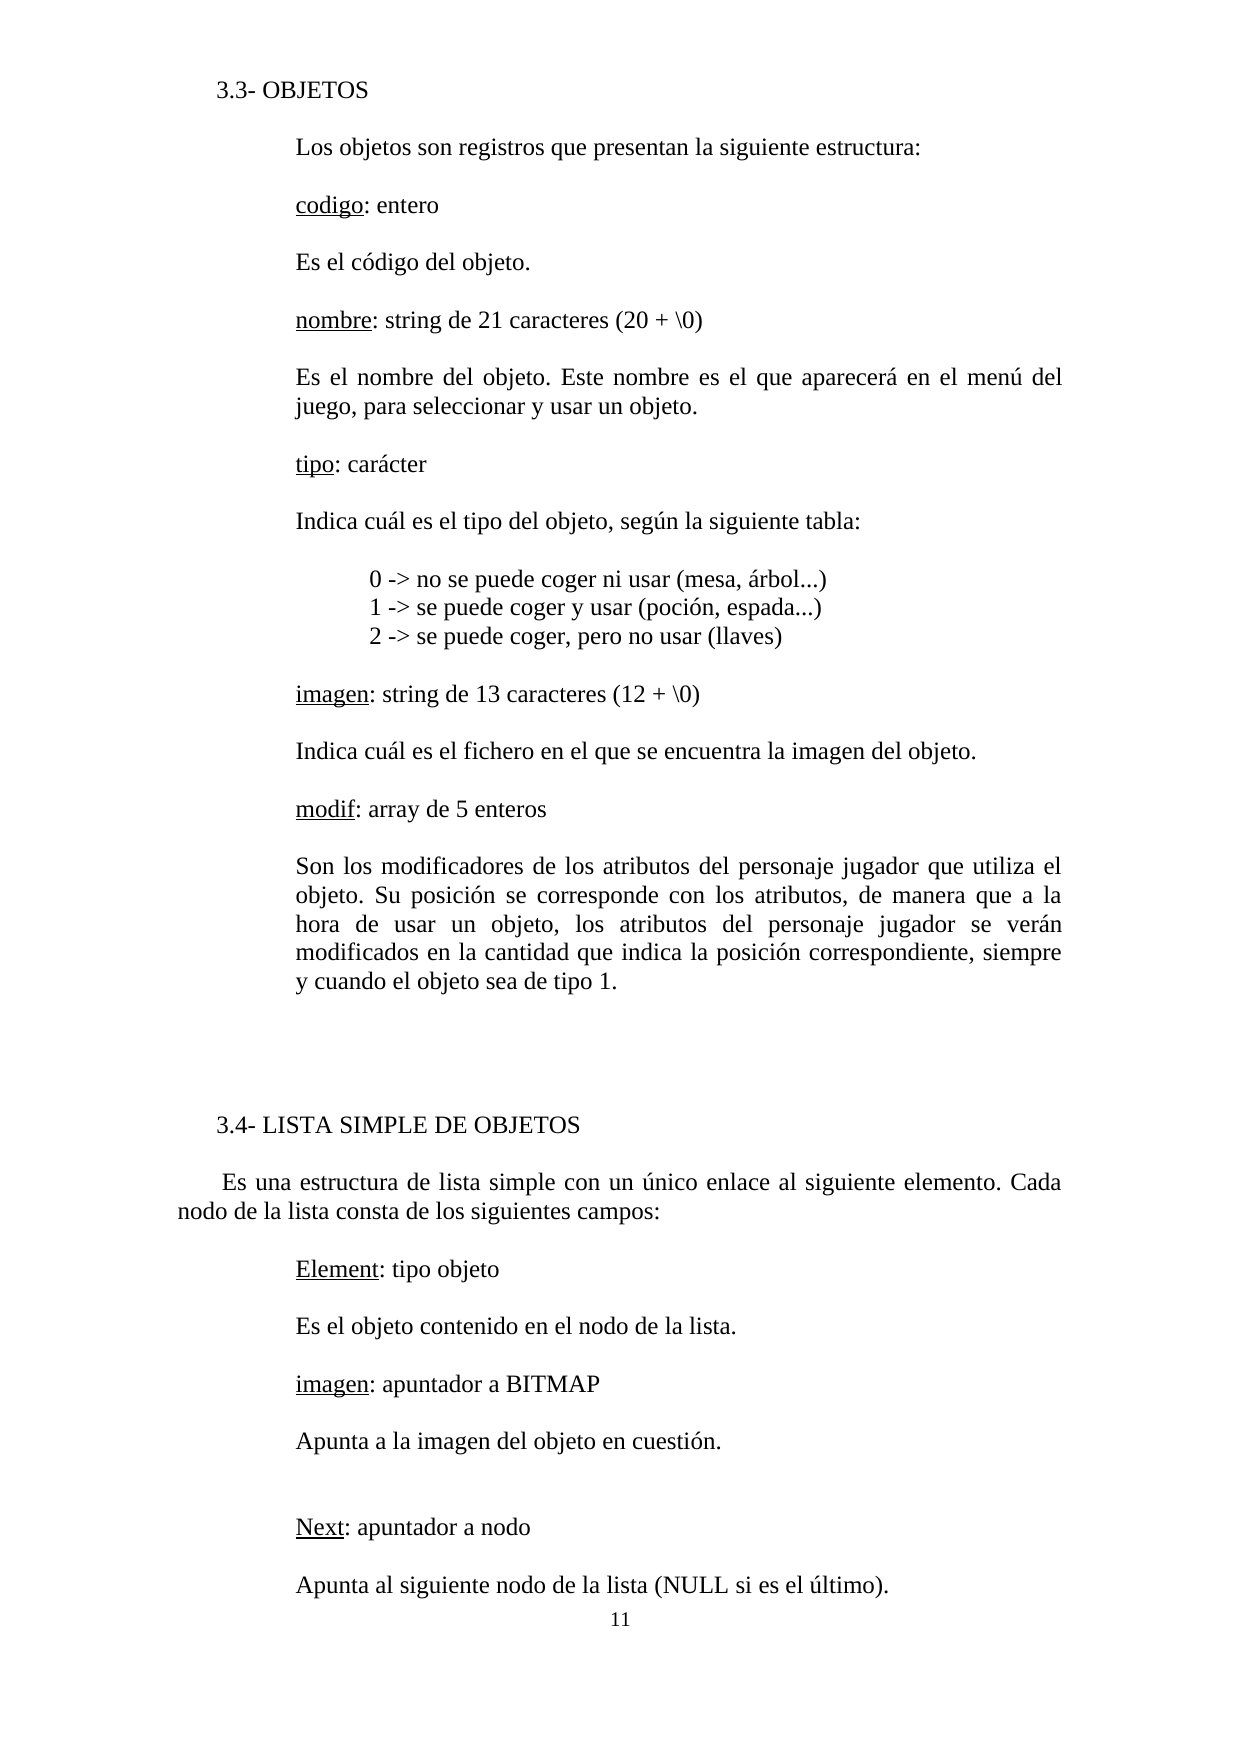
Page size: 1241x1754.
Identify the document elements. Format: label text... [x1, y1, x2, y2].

text Es una estructura de lista simple con un único enlace al siguiente elemento. Cada nodo de la lista consta de los siguientes campos: [177, 1167, 1063, 1225]
text modif: array de 5 enteros [295, 794, 1063, 822]
text Es el código del objeto. [295, 247, 1063, 276]
text imagen: string de 13 caracteres (12 + \0) [295, 679, 1063, 707]
text Indica cuál es el fichero en el que se encuentra la imagen del objeto. [295, 736, 1063, 765]
text 2 -> se puede coger, pero no usar (llaves) [295, 621, 1063, 650]
subtitle 3.3- OBJETOS [216, 75, 1063, 104]
text nombre: string de 21 caracteres (20 + \0) [295, 305, 1063, 334]
text Element: tipo objeto [295, 1254, 1063, 1282]
text Apunta al siguiente nodo de la lista (NULL si es el último). [295, 1570, 1063, 1599]
text 1 -> se puede coger y usar (poción, espada...) [295, 592, 1063, 621]
text Apunta a la imagen del objeto en cuestión. [295, 1426, 1063, 1455]
text codigo: entero [295, 190, 1063, 219]
text Los objetos son registros que presentan la siguiente estructura: [251, 132, 1063, 161]
text Es el nombre del objeto. Este nombre es el que aparecerá en el menú del juego, para seleccionar y usar un objeto. [295, 362, 1063, 420]
text 0 -> no se puede coger ni usar (mesa, árbol...) [295, 564, 1063, 592]
text Es el objeto contenido en el nodo de la lista. [295, 1311, 1063, 1340]
text Next: apuntador a nodo [295, 1512, 1063, 1541]
subtitle 3.4- LISTA SIMPLE DE OBJETOS [216, 1110, 1063, 1139]
text tipo: carácter [295, 449, 1063, 477]
text Son los modificadores de los atributos del personaje jugador que utiliza el objeto. Su posición se corresponde con los atributos, de manera que a la hora de usar un objeto, los atributos del personaje jugador se verán modificados en la cantidad que indica la posición correspondiente, siempre y cuando el objeto sea de tipo 1. [295, 851, 1063, 995]
text Indica cuál es el tipo del objeto, según la siguiente tabla: [295, 506, 1063, 535]
text imagen: apuntador a BITMAP [295, 1369, 1063, 1397]
